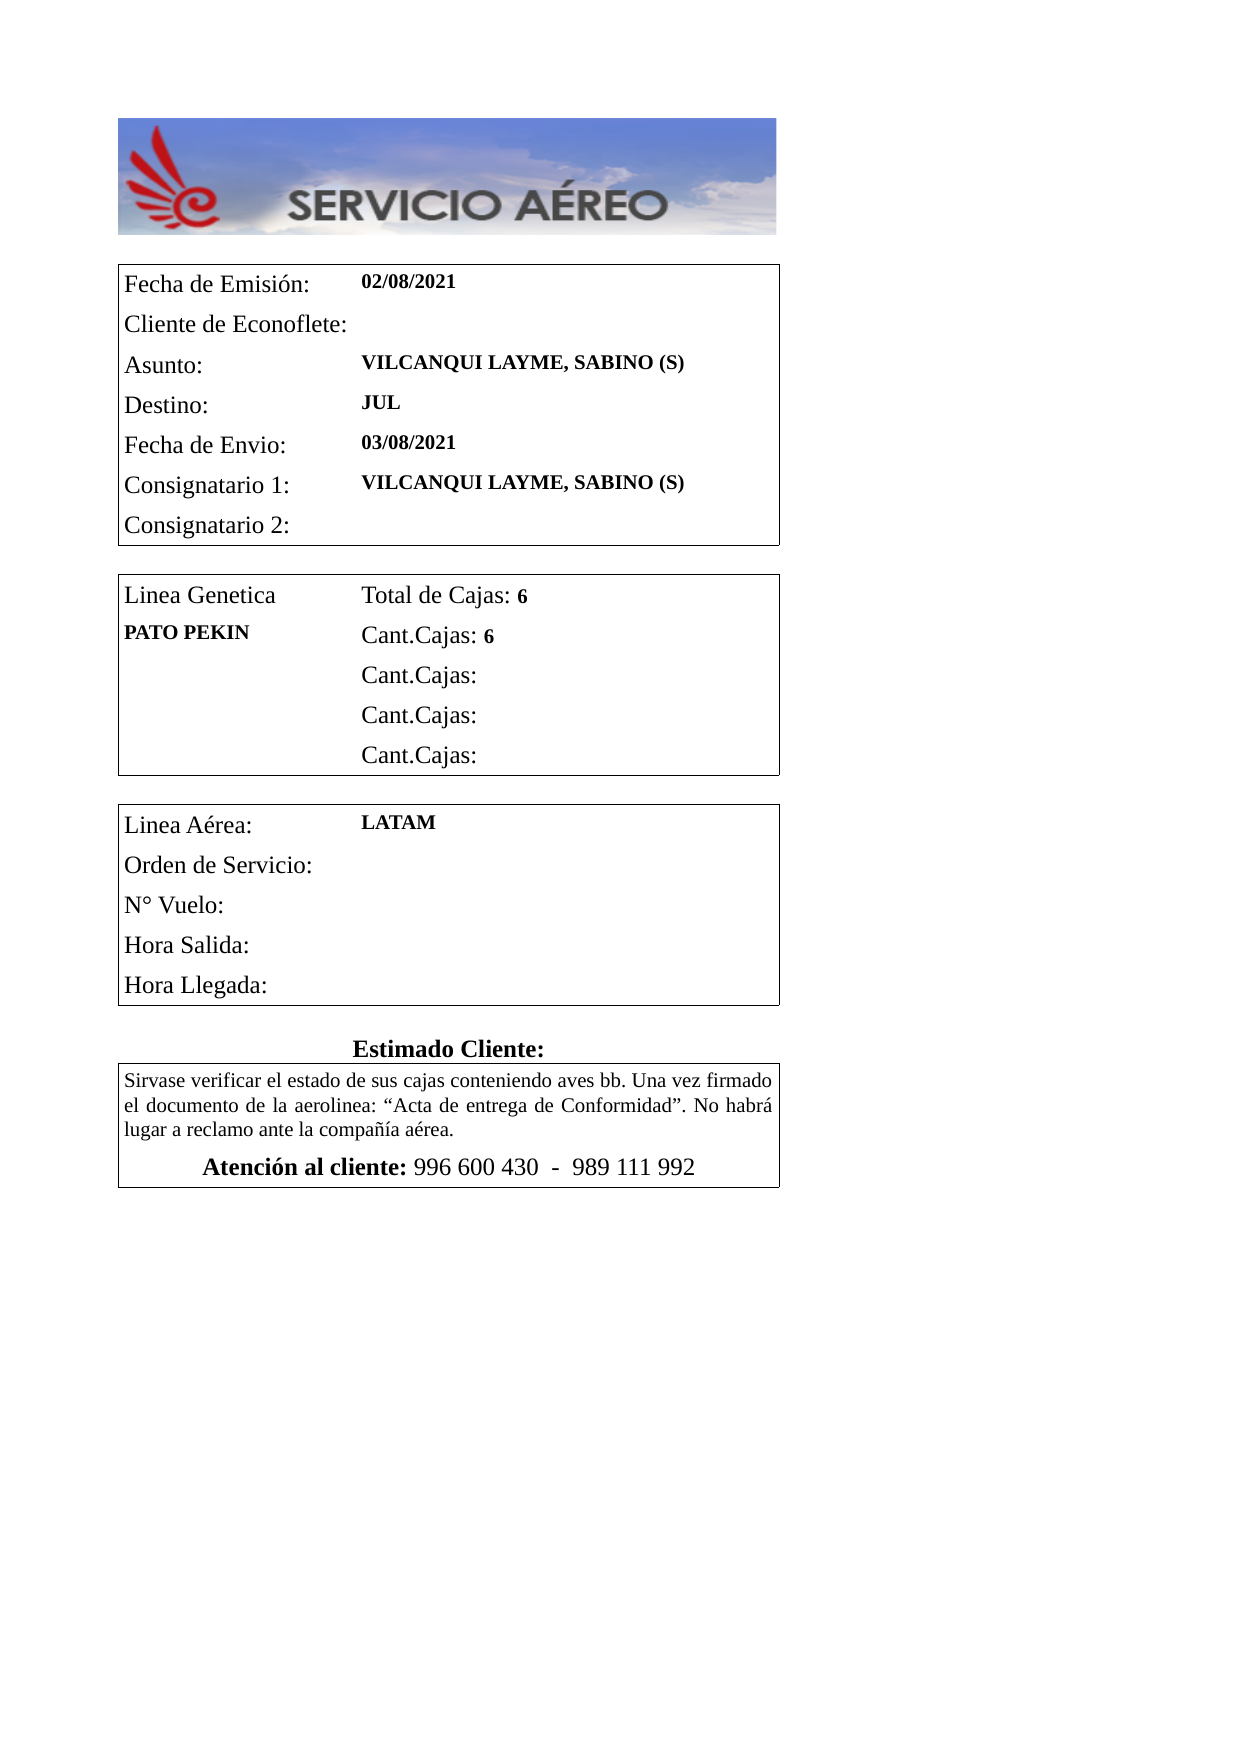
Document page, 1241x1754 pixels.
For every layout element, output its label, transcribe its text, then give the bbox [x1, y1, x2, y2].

table_header Fecha de Emisión: [119, 265, 356, 304]
table_cell Cant.Cajas: [356, 654, 779, 694]
table_cell JUL [356, 384, 779, 424]
table_cell Cant.Cajas: 6 [356, 614, 779, 654]
table_cell [356, 505, 779, 545]
table_cell [118, 546, 356, 574]
table_cell N° Vuelo: [119, 884, 356, 924]
table_cell Linea Genetica [119, 575, 356, 614]
table_cell Total de Cajas: 6 [356, 575, 779, 614]
table_cell 03/08/2021 [356, 424, 779, 464]
table_cell Cant.Cajas: [356, 735, 779, 775]
table_cell Consignatario 2: [119, 505, 356, 545]
table_cell [356, 546, 779, 574]
table_cell [356, 844, 779, 884]
table_cell Hora Salida: [119, 925, 356, 965]
table_cell [356, 776, 779, 804]
table_cell [356, 925, 779, 965]
table_cell LATAM [356, 805, 779, 844]
table_cell Cliente de Econoflete: [119, 304, 356, 344]
table_cell [356, 884, 779, 924]
table_header 02/08/2021 [356, 265, 779, 304]
table_cell [118, 776, 356, 804]
table_cell [119, 654, 356, 694]
table_cell [356, 965, 779, 1005]
table_cell Linea Aérea: [119, 805, 356, 844]
table_cell Estimado Cliente: [118, 1006, 779, 1063]
table_cell Atención al cliente: 996 600 430 - 989 111 992 [119, 1146, 779, 1187]
table_cell PATO PEKIN [119, 614, 356, 654]
table_cell [119, 735, 356, 775]
table_cell Consignatario 1: [119, 465, 356, 505]
table_cell Fecha de Envio: [119, 424, 356, 464]
table_cell Sirvase verificar el estado de sus cajas conteniendo aves bb. Una vez firmado el documento de la aerolinea: “Acta de entrega de Conformidad”. No habrá lugar a reclamo ante la compañía aérea. [119, 1064, 779, 1146]
table_cell Hora Llegada: [119, 965, 356, 1005]
table_cell Orden de Servicio: [119, 844, 356, 884]
table_cell VILCANQUI LAYME, SABINO (S) [356, 465, 779, 505]
table_cell [119, 695, 356, 735]
table_cell Cant.Cajas: [356, 695, 779, 735]
table_cell [356, 304, 779, 344]
table_cell Asunto: [119, 344, 356, 384]
table_cell VILCANQUI LAYME, SABINO (S) [356, 344, 779, 384]
table_cell Destino: [119, 384, 356, 424]
picture [118, 118, 777, 235]
